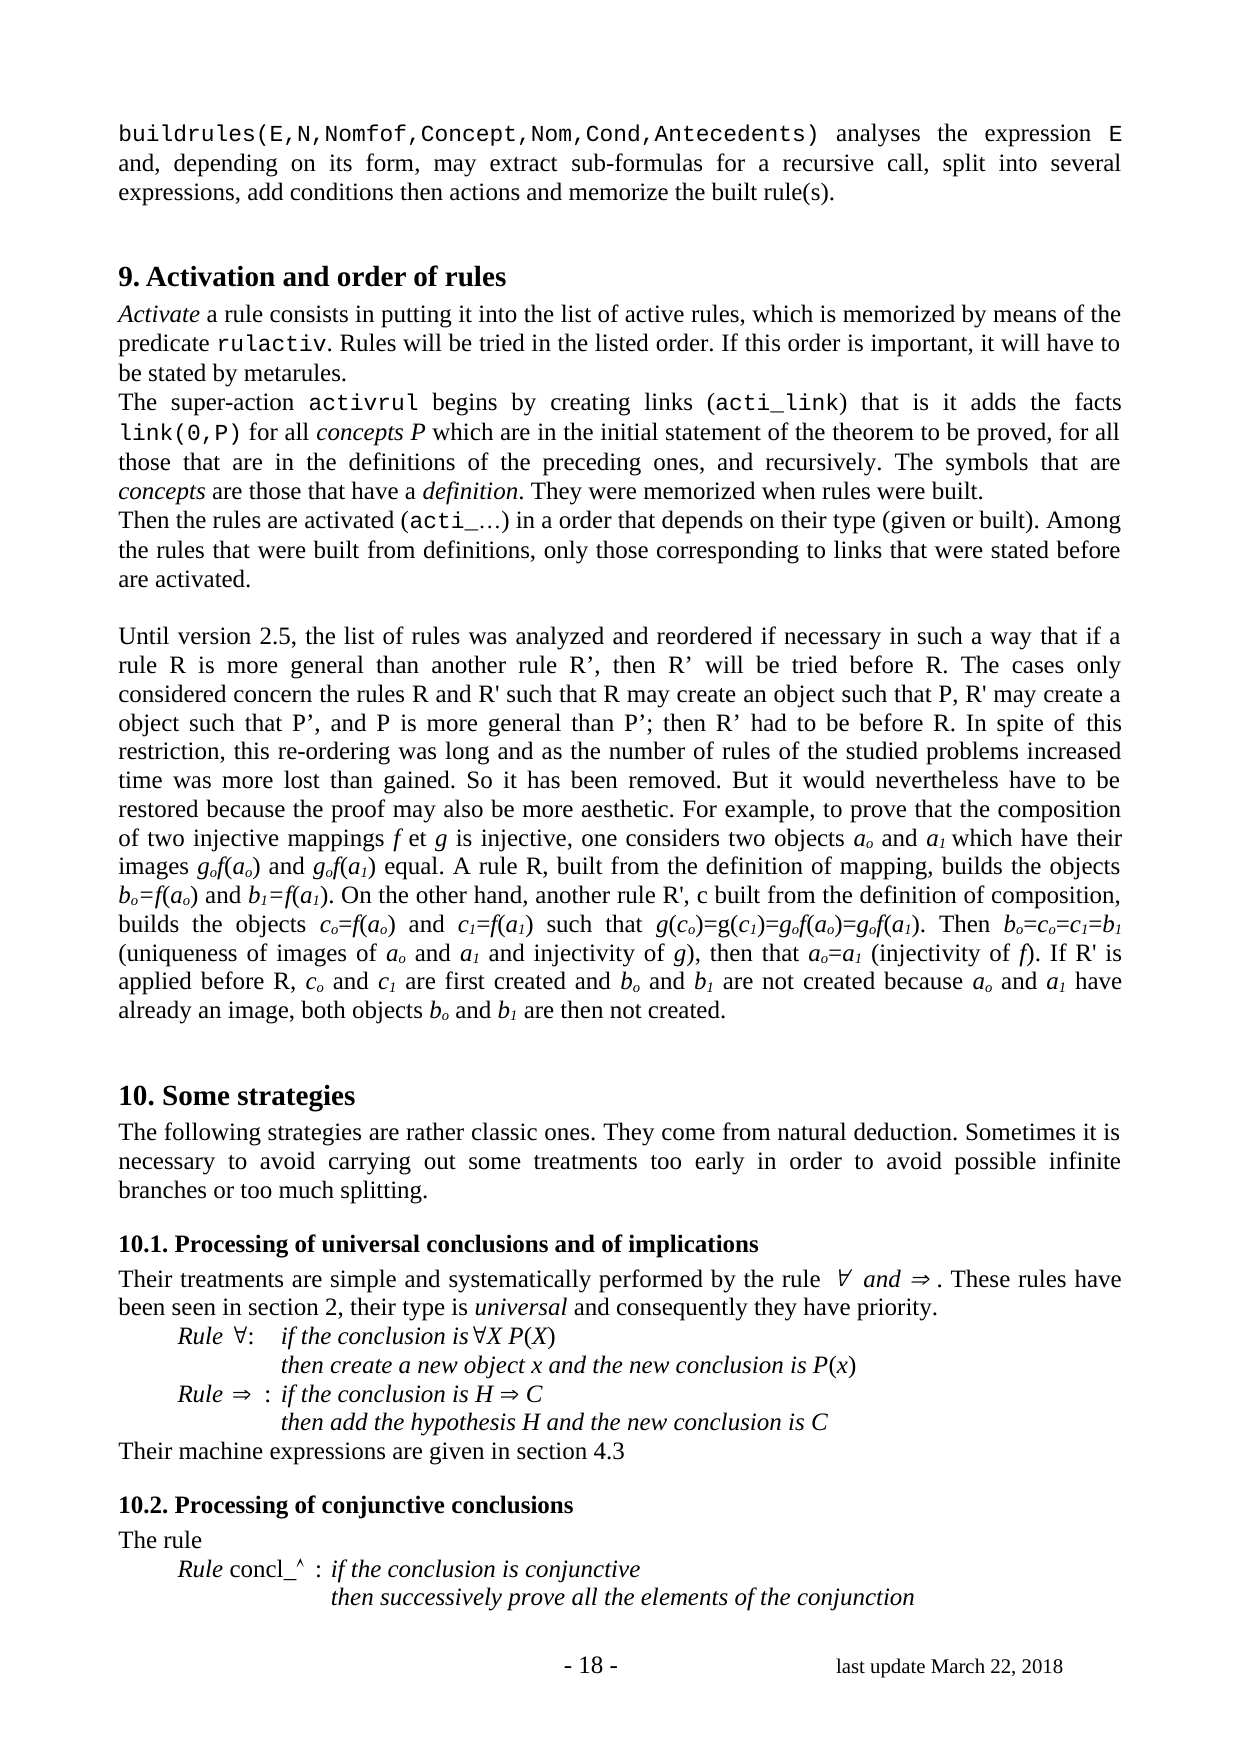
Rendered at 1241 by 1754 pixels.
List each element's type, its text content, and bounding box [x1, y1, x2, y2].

text then add the hypothesis H and the new conclusion is C [177, 1407, 1122, 1436]
text Their machine expressions are given in section 4.3 [118, 1436, 1122, 1465]
subtitle 10.2. Processing of conjunctive conclusions [118, 1490, 1122, 1519]
text Activate a rule consists in putting it into the list of active rules, which is memorized by means of the predicate rulactiv. Rules will be tried in the listed order. If this order is important, it will have to be stated by metarules. [118, 299, 1122, 387]
text The following strategies are rather classic ones. They come from natural deduction. Sometimes it is necessary to avoid carrying out some treatments too early in order to avoid possible infinite branches or too much splitting. [118, 1117, 1122, 1204]
text Until version 2.5, the list of rules was analyzed and reordered if necessary in such a way that if a rule R is more general than another rule R’, then R’ will be tried before R. The cases only considered concern the rules R and R' such that R may create an object such that P, R' may create a object such that P’, and P is more general than P’; then R’ had to be before R. In spite of this restriction, this re-ordering was long and as the number of rules of the studied problems increased time was more lost than gained. So it has been removed. But it would nevertheless have to be restored because the proof may also be more aesthetic. For example, to prove that the composition of two injective mappings f et g is injective, one considers two objects ao and a1 which have their images gof(ao) and gof(a1) equal. A rule R, built from the definition of mapping, builds the objects bo=f(ao) and b1=f(a1). On the other hand, another rule R', c built from the definition of composition, builds the objects co=f(ao) and c1=f(a1) such that g(co)=g(c1)=gof(ao)=gof(a1). Then bo=co=c1=b1 (uniqueness of images of ao and a1 and injectivity of g), then that ao=a1 (injectivity of f). If R' is applied before R, co and c1 are first created and bo and b1 are not created because ao and a1 have already an image, both objects bo and b1 are then not created. [118, 621, 1122, 1024]
subtitle 9. Activation and order of rules [118, 259, 1122, 293]
text The super-action activrul begins by creating links (acti_link) that is it adds the facts link(0,P) for all concepts P which are in the initial statement of the theorem to be proved, for all those that are in the definitions of the preceding ones, and recursively. The symbols that are concepts are those that have a definition. They were memorized when rules were built. [118, 387, 1122, 505]
text Then the rules are activated (acti_…) in a order that depends on their type (given or built). Among the rules that were built from definitions, only those corresponding to links that were stated before are activated. [118, 505, 1122, 593]
text Their treatments are simple and systematically performed by the rule  and  . These rules have been seen in section 2, their type is universal and consequently they have priority. [118, 1264, 1122, 1321]
text then successively prove all the elements of the conjunction [177, 1582, 1122, 1611]
text The rule [118, 1525, 1122, 1554]
text Rule concl_ : if the conclusion is conjunctive [177, 1554, 1122, 1582]
subtitle 10. Some strategies [118, 1078, 1122, 1111]
text then create a new object x and the new conclusion is P(x) [177, 1350, 1122, 1379]
text Rule : if the conclusion isX P(X) [177, 1321, 1122, 1350]
subtitle 10.1. Processing of universal conclusions and of implications [118, 1229, 1122, 1257]
text buildrules(E,N,Nomfof,Concept,Nom,Cond,Antecedents) analyses the expression E and, depending on its form, may extract sub-formulas for a recursive call, split into several expressions, add conditions then actions and memorize the built rule(s). [118, 118, 1122, 206]
text Rule  : if the conclusion is H  C [177, 1379, 1122, 1407]
